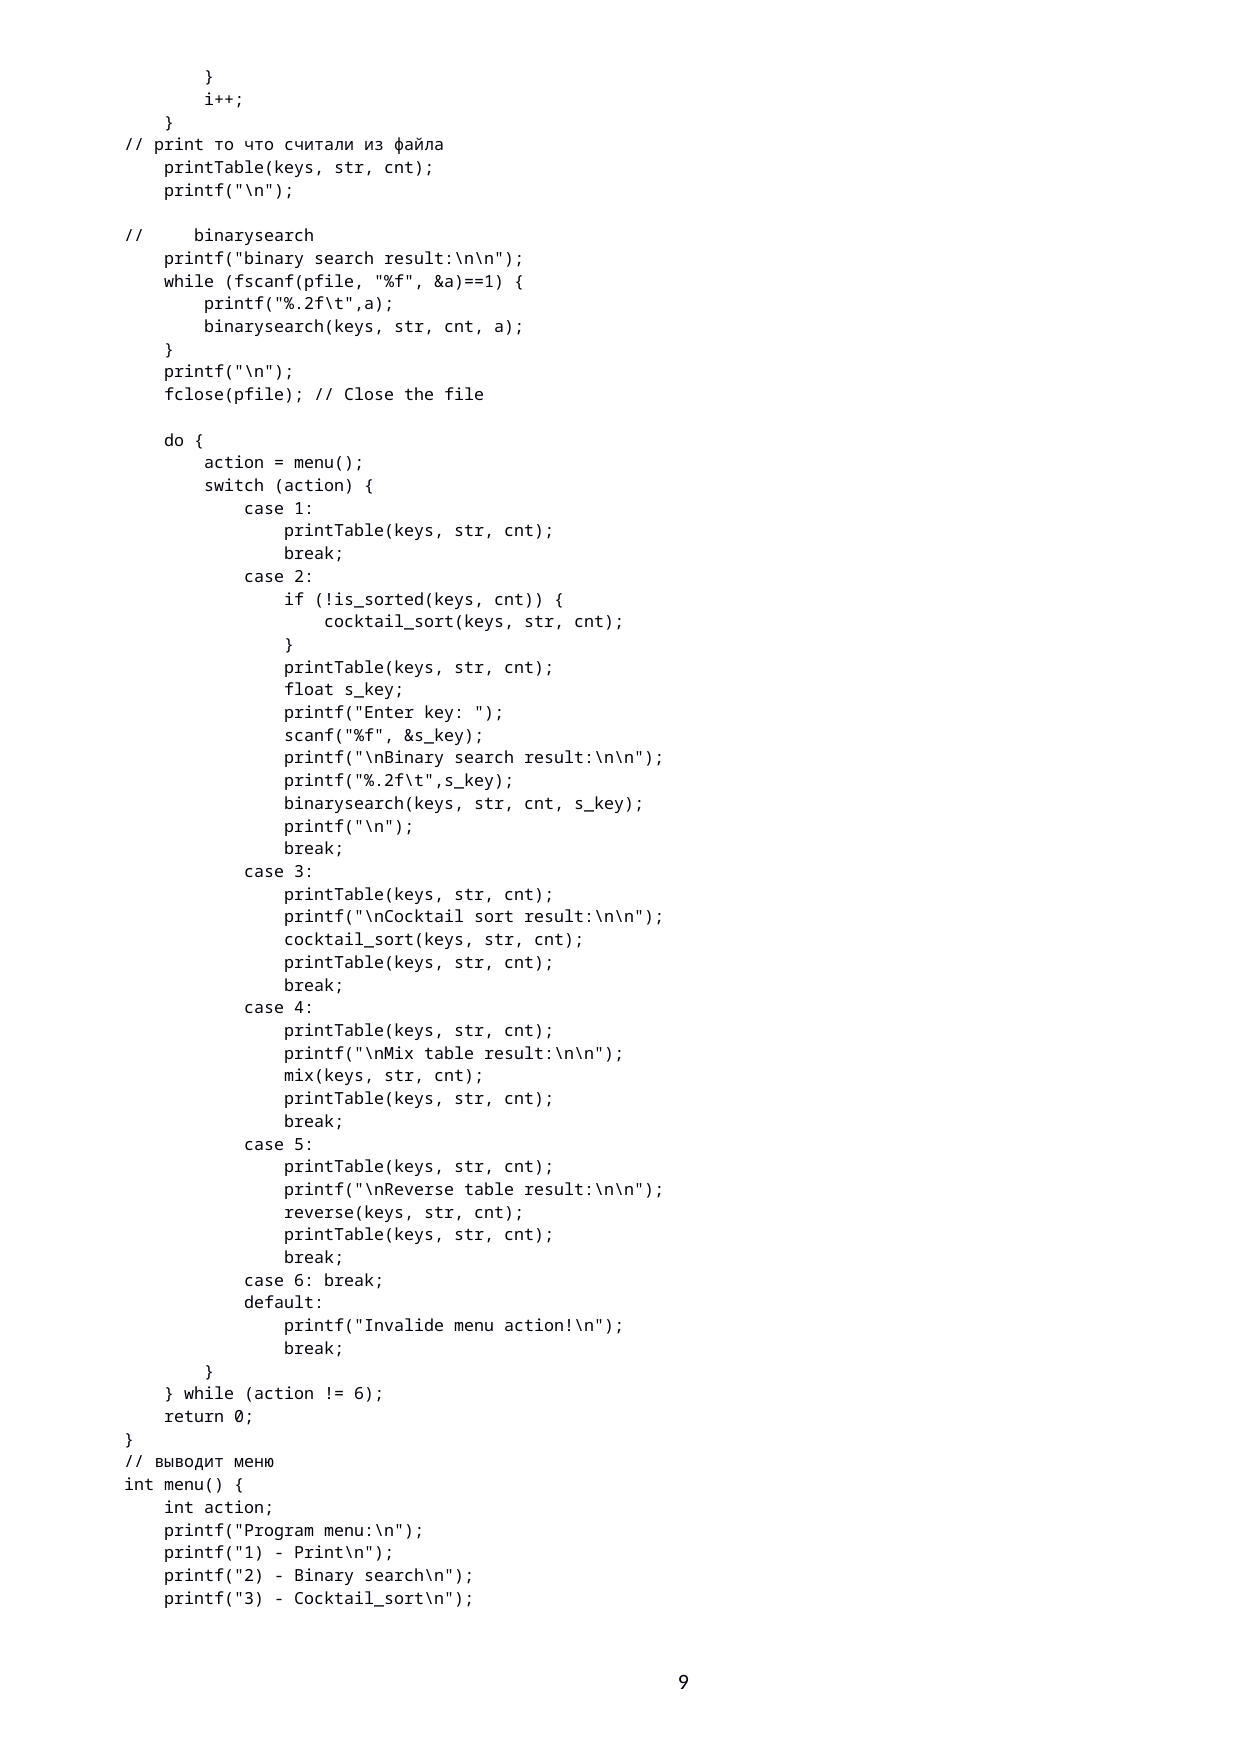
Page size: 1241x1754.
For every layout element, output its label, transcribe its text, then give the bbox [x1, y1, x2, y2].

table_cell } i++; } // print то что считали из файла printTable(keys, str, cnt); printf("\n"); // binarysearch printf("binary search result:\n\n"); while (fscanf(pfile, "%f", &a)==1) { printf("%.2f\t",a); binarysearch(keys, str, cnt, a); } printf("\n"); fclose(pfile); // Close the file do { action = menu(); switch (action) { case 1: printTable(keys, str, cnt); break; case 2: if (!is_sorted(keys, cnt)) { cocktail_sort(keys, str, cnt); } printTable(keys, str, cnt); float s_key; printf("Enter key: "); scanf("%f", &s_key); printf("\nBinary search result:\n\n"); printf("%.2f\t",s_key); binarysearch(keys, str, cnt, s_key); printf("\n"); break; case 3: printTable(keys, str, cnt); printf("\nCocktail sort result:\n\n"); cocktail_sort(keys, str, cnt); printTable(keys, str, cnt); break; case 4: printTable(keys, str, cnt); printf("\nMix table result:\n\n"); mix(keys, str, cnt); printTable(keys, str, cnt); break; case 5: printTable(keys, str, cnt); printf("\nReverse table result:\n\n"); reverse(keys, str, cnt); printTable(keys, str, cnt); break; case 6: break; default: printf("Invalide menu action!\n"); break; } } while (action != 6); return 0; } // выводит меню int menu() { int action; printf("Program menu:\n"); printf("1) - Print\n"); printf("2) - Binary search\n"); printf("3) - Cocktail_sort\n"); [118, 59, 1211, 1615]
